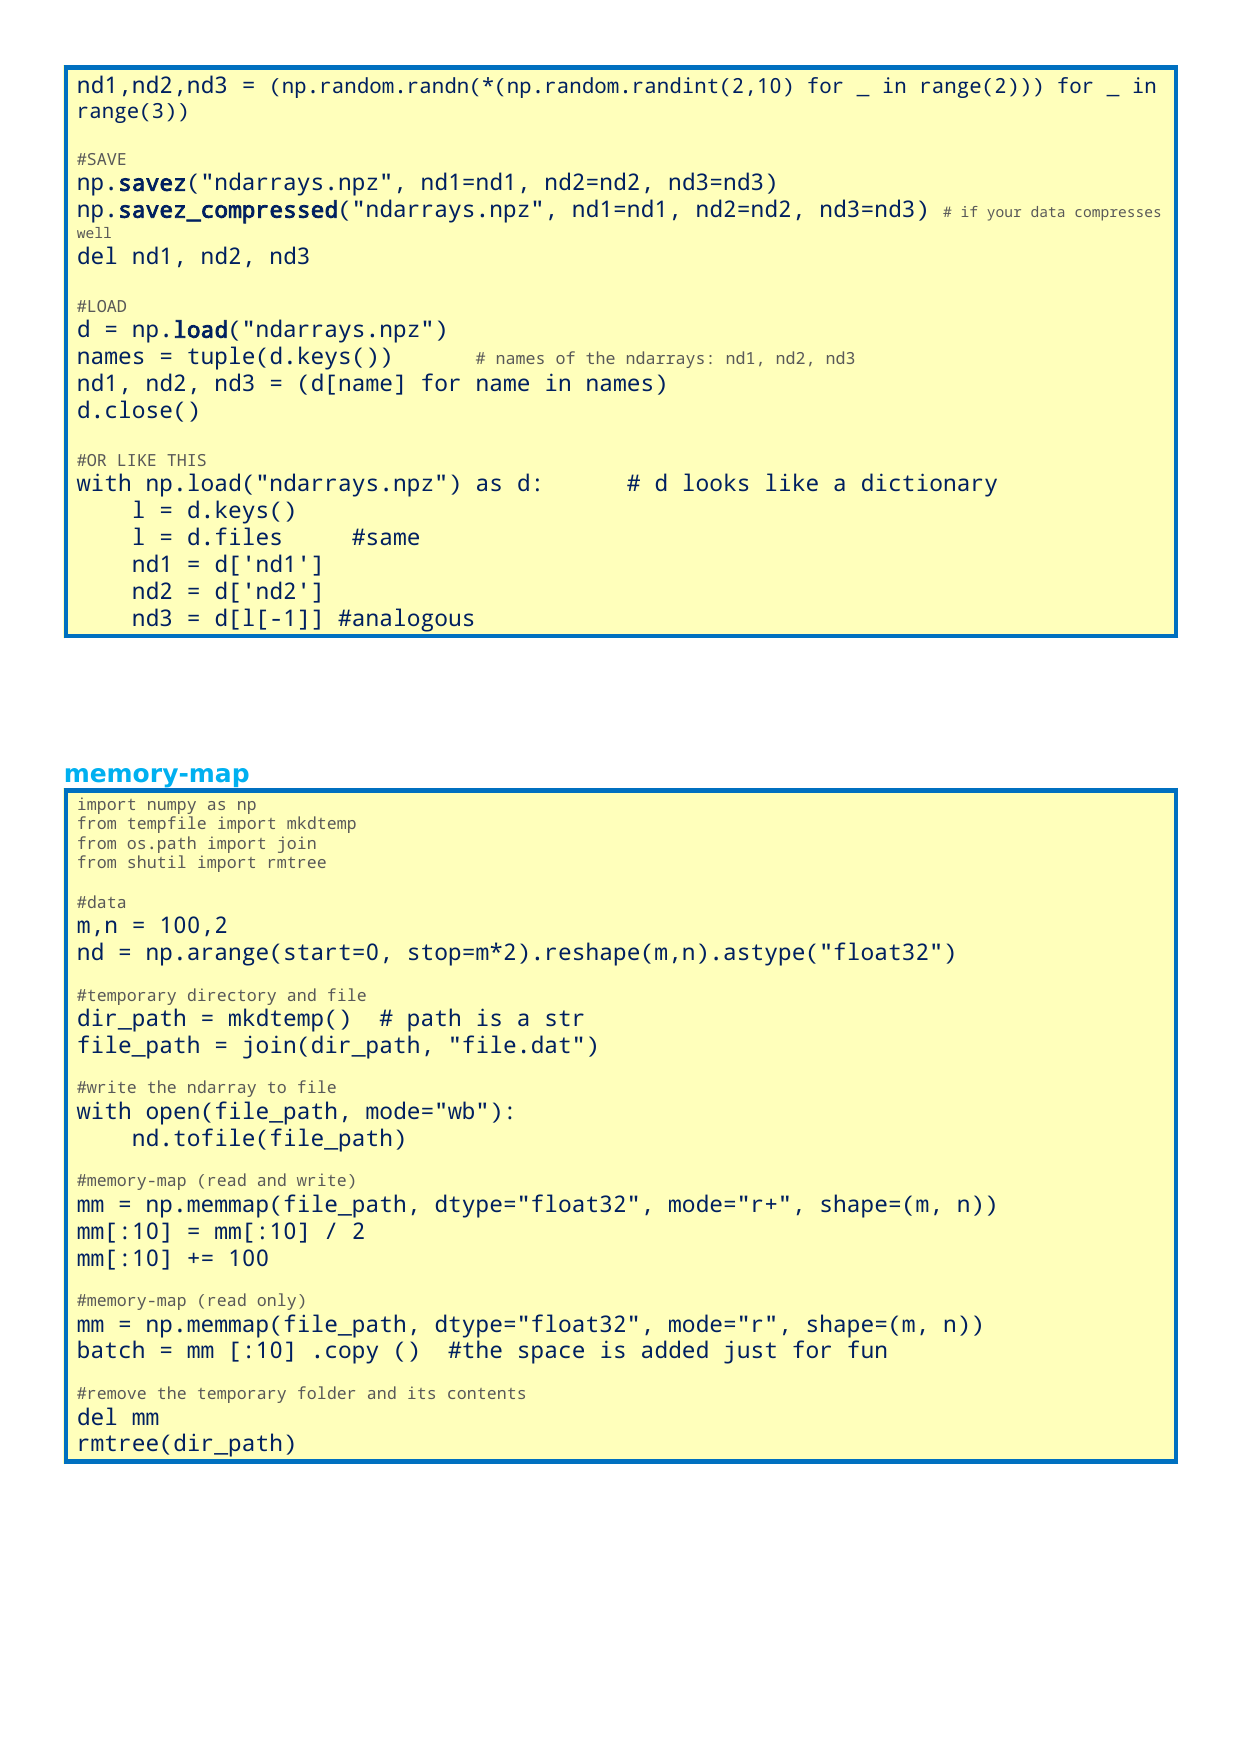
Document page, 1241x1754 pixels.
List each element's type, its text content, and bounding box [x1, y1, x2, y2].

text nd3 = d[l[-1]] #analogous [68, 598, 1174, 634]
text l = d.keys() [68, 491, 1174, 517]
text d.close() [68, 390, 1174, 417]
text #memory-map (read and write) [68, 1164, 1174, 1184]
text del nd1, nd2, nd3 [68, 236, 1174, 263]
text with np.load("ndarrays.npz") as d: # d looks like a dictionary [68, 464, 1174, 491]
text l = d.files #same [68, 517, 1174, 544]
text #OR LIKE THIS [68, 444, 1174, 464]
text mm = np.memmap(file_path, dtype="float32", mode="r", shape=(m, n)) [68, 1304, 1174, 1331]
text del mm [68, 1397, 1174, 1424]
text np.savez_compressed("ndarrays.npz", nd1=nd1, nd2=nd2, nd3=nd3) # if your data compresses well [68, 189, 1174, 236]
text np.savez("ndarrays.npz", nd1=nd1, nd2=nd2, nd3=nd3) [68, 163, 1174, 189]
text dir_path = mkdtemp() # path is a str [68, 998, 1174, 1025]
text nd1 = d['nd1'] [68, 544, 1174, 571]
text import numpy as np [68, 793, 1174, 807]
text nd.tofile(file_path) [68, 1118, 1174, 1145]
text #data [68, 886, 1174, 905]
text with open(file_path, mode="wb"): [68, 1091, 1174, 1118]
text #temporary directory and file [68, 979, 1174, 998]
text #write the ndarray to file [68, 1072, 1174, 1091]
text mm[:10] = mm[:10] / 2 [68, 1211, 1174, 1238]
text names = tuple(d.keys()) # names of the ndarrays: nd1, nd2, nd3 [68, 337, 1174, 363]
text nd2 = d['nd2'] [68, 571, 1174, 598]
title memory-map [63, 759, 1178, 788]
text d = np.load("ndarrays.npz") [68, 310, 1174, 337]
text #SAVE [68, 143, 1174, 163]
text nd1,nd2,nd3 = (np.random.randn(*(np.random.randint(2,10) for _ in range(2))) for _ in range(3)) [68, 70, 1174, 116]
text m,n = 100,2 [68, 905, 1174, 932]
text from tempfile import mkdtemp [68, 807, 1174, 827]
text batch = mm [:10] .copy () #the space is added just for fun [68, 1331, 1174, 1358]
text #remove the temporary folder and its contents [68, 1377, 1174, 1397]
text rmtree(dir_path) [68, 1424, 1174, 1459]
text mm = np.memmap(file_path, dtype="float32", mode="r+", shape=(m, n)) [68, 1184, 1174, 1211]
text from os.path import join [68, 827, 1174, 847]
text nd = np.arange(start=0, stop=m*2).reshape(m,n).astype("float32") [68, 932, 1174, 959]
text mm[:10] += 100 [68, 1238, 1174, 1265]
text #LOAD [68, 290, 1174, 310]
text file_path = join(dir_path, "file.dat") [68, 1025, 1174, 1052]
text from shutil import rmtree [68, 847, 1174, 866]
text #memory-map (read only) [68, 1284, 1174, 1304]
text nd1, nd2, nd3 = (d[name] for name in names) [68, 363, 1174, 390]
